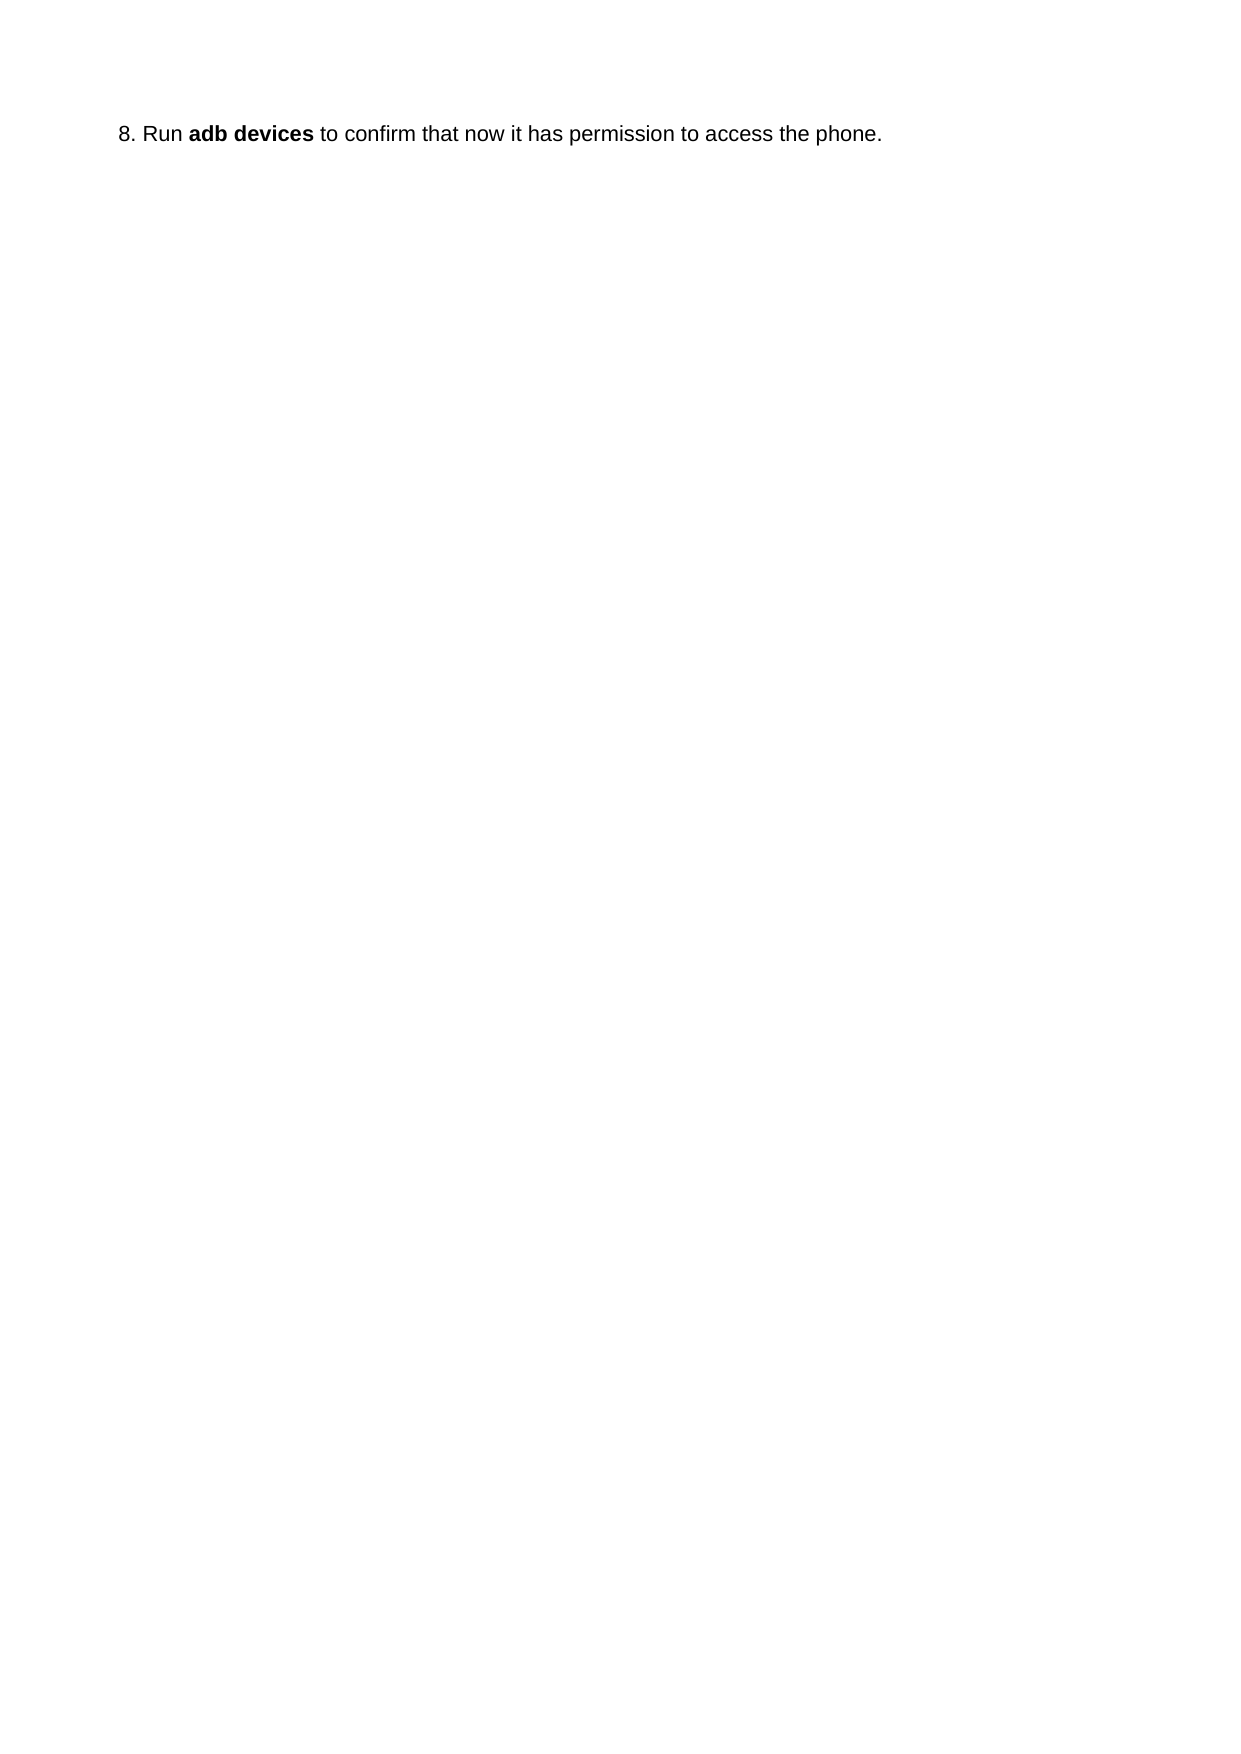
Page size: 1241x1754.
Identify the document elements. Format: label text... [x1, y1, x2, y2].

text 8. Run adb devices to confirm that now it has permission to access the phone. [118, 118, 1122, 146]
